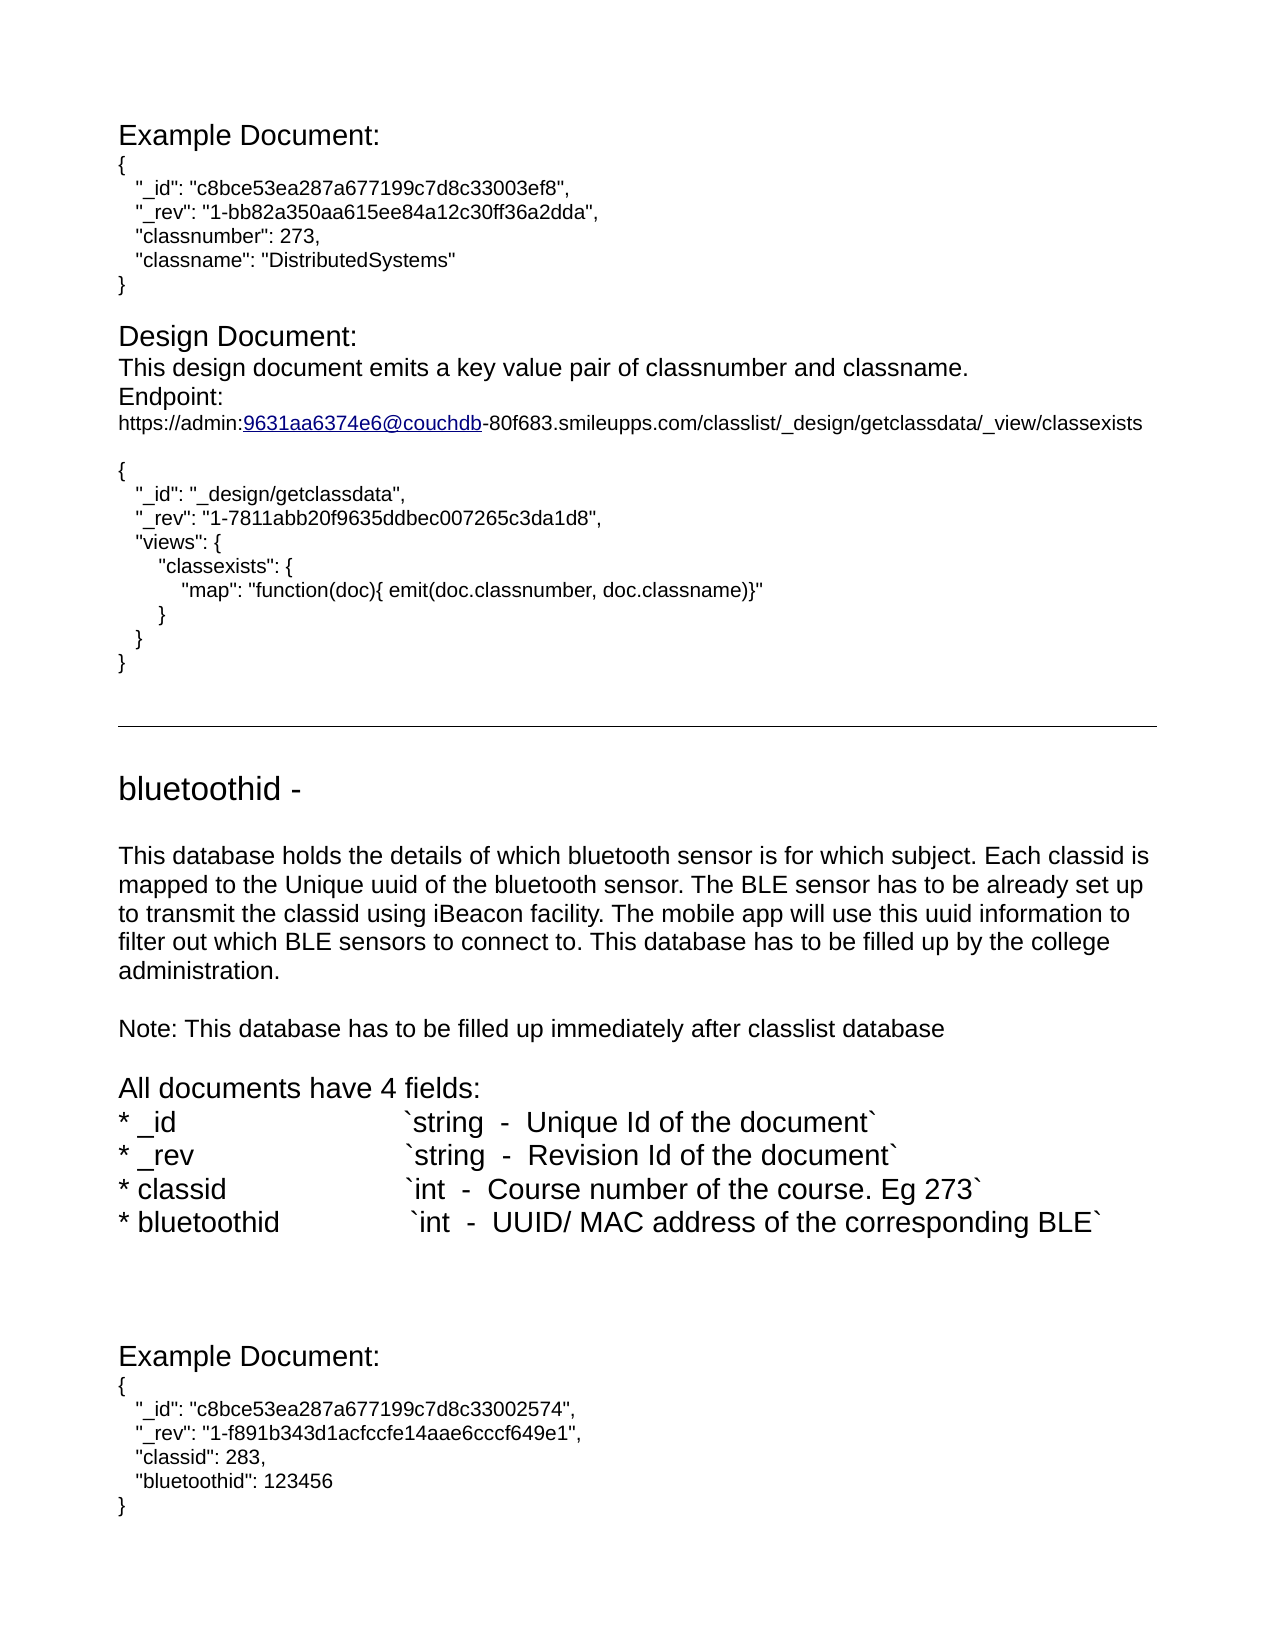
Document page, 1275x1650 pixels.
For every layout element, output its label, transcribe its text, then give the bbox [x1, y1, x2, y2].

text This design document emits a key value pair of classnumber and classname. [118, 353, 1157, 382]
text "classexists": { [118, 554, 1157, 578]
text Note: This database has to be filled up immediately after classlist database [118, 1013, 1157, 1042]
text * _rev `string - Revision Id of the document` [118, 1138, 1157, 1172]
text "_id": "c8bce53ea287a677199c7d8c33003ef8", [118, 176, 1157, 199]
text * _id `string - Unique Id of the document` [118, 1104, 1157, 1138]
text "_rev": "1-f891b343d1acfccfe14aae6cccf649e1", [118, 1421, 1157, 1445]
text } [118, 271, 1157, 295]
text bluetoothid - [118, 769, 1157, 807]
text } [118, 1493, 1157, 1517]
text "classid": 283, [118, 1445, 1157, 1469]
text Example Document: [118, 118, 1157, 152]
text * classid `int - Course number of the course. Eg 273` [118, 1172, 1157, 1205]
text "bluetoothid": 123456 [118, 1469, 1157, 1493]
text "views": { [118, 530, 1157, 554]
text "map": "function(doc){ emit(doc.classnumber, doc.classname)}" [118, 578, 1157, 602]
text All documents have 4 fields: [118, 1071, 1157, 1104]
text { [118, 152, 1157, 176]
text { [118, 458, 1157, 482]
text Example Document: [118, 1339, 1157, 1373]
text "classnumber": 273, [118, 223, 1157, 247]
text "classname": "DistributedSystems" [118, 247, 1157, 271]
text "_id": "_design/getclassdata", [118, 482, 1157, 506]
text https://admin:9631aa6374e6@couchdb­-80f683.smileupps.com/classlist/_design/getclassdata/_view/classexists [118, 410, 1157, 434]
text Endpoint: [118, 382, 1157, 410]
text } [118, 650, 1157, 674]
text "_rev": "1-7811abb20f9635ddbec007265c3da1d8", [118, 506, 1157, 530]
text "_rev": "1-bb82a350aa615ee84a12c30ff36a2dda", [118, 199, 1157, 223]
text * bluetoothid `int - UUID/ MAC address of the corresponding BLE` [118, 1205, 1157, 1239]
text } [118, 602, 1157, 626]
text This database holds the details of which bluetooth sensor is for which subject. Each classid is mapped to the Unique uuid of the bluetooth sensor. The BLE sensor has to be already set up to transmit the classid using iBeacon facility. The mobile app will use this uuid information to filter out which BLE sensors to connect to. This database has to be filled up by the college administration. [118, 841, 1157, 985]
text "_id": "c8bce53ea287a677199c7d8c33002574", [118, 1397, 1157, 1421]
text Design Document: [118, 319, 1157, 353]
text { [118, 1373, 1157, 1397]
text } [118, 626, 1157, 650]
